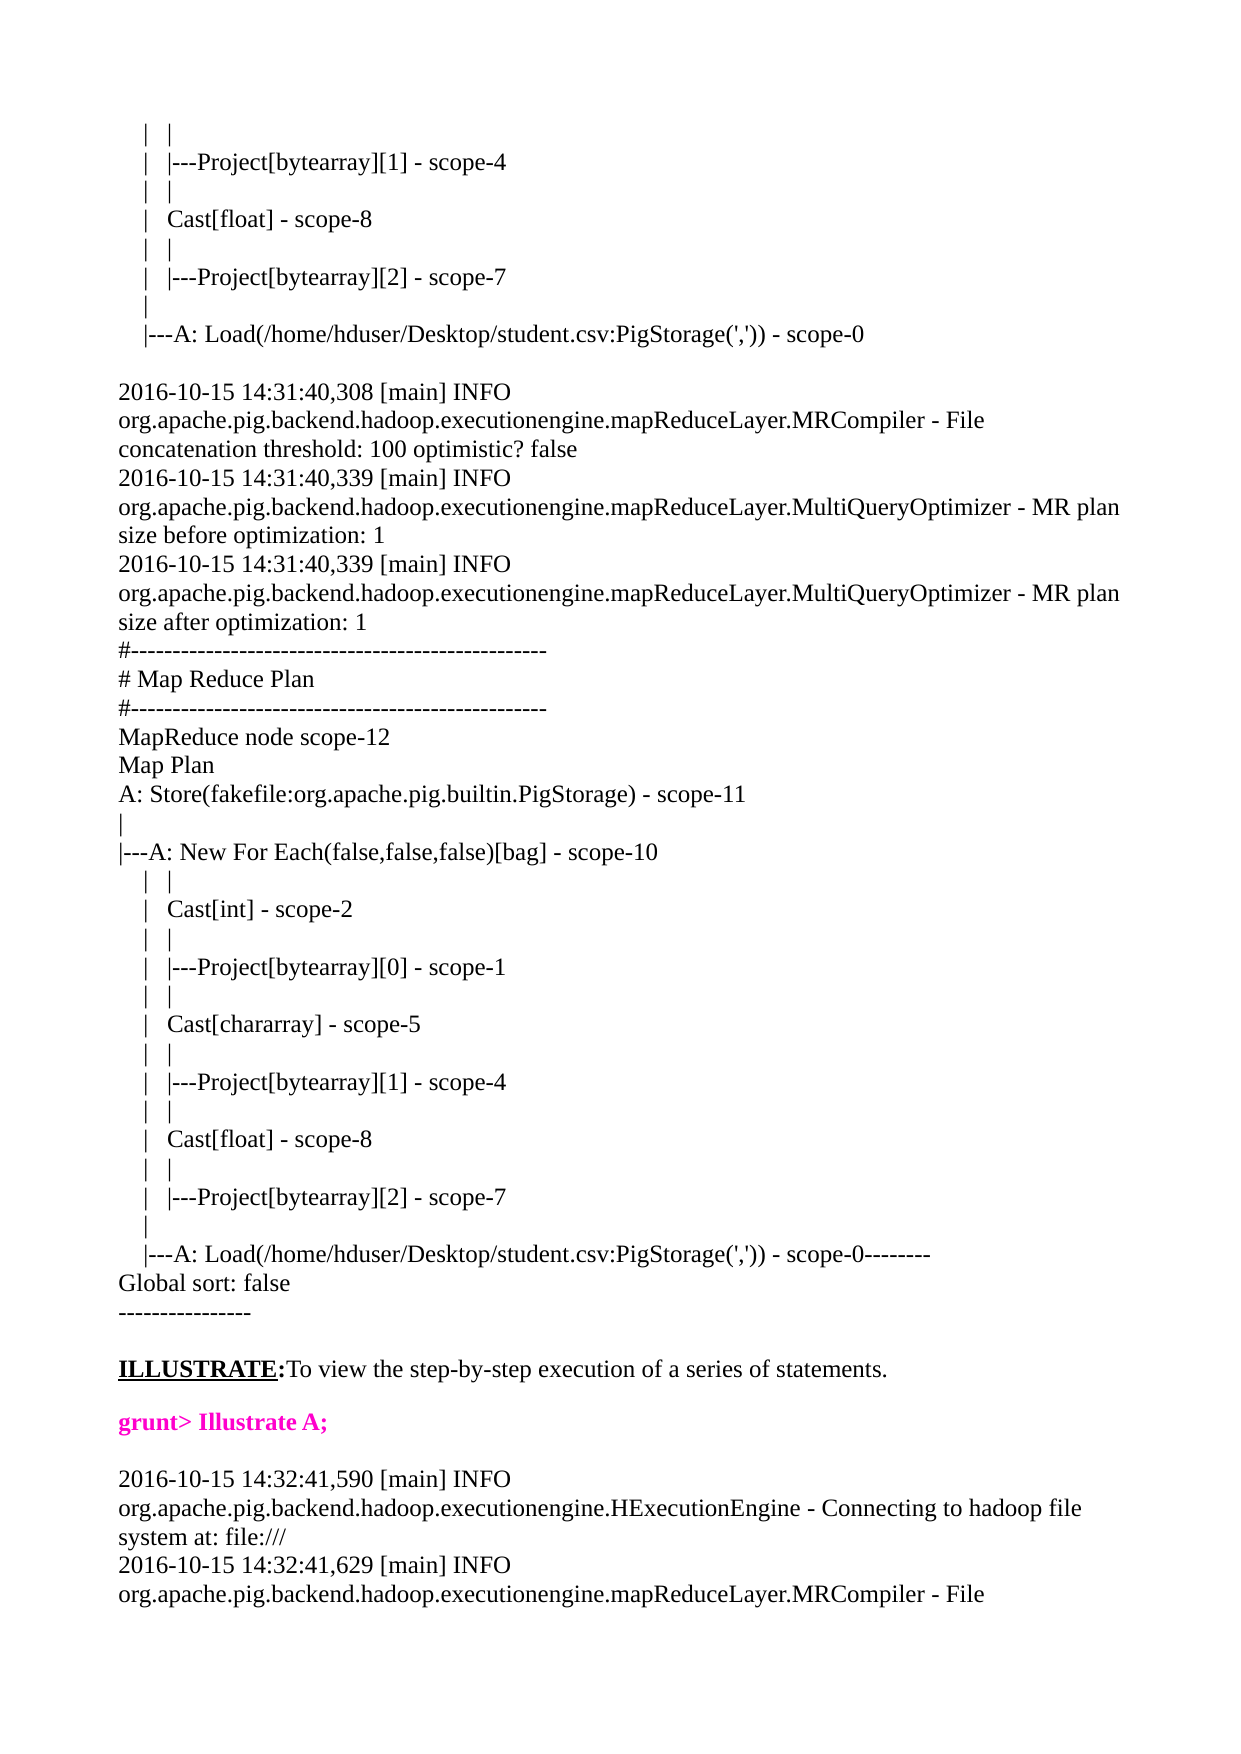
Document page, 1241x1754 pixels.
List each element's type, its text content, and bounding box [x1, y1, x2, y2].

text MapReduce node scope-12 [118, 722, 1122, 751]
text | | [118, 118, 1122, 147]
text | | [118, 866, 1122, 894]
text # Map Reduce Plan [118, 664, 1122, 693]
text #-------------------------------------------------- [118, 693, 1122, 722]
text 2016-10-15 14:31:40,339 [main] INFO org.apache.pig.backend.hadoop.executionengine.mapReduceLayer.MultiQueryOptimizer - MR plan size after optimization: 1 [118, 549, 1122, 636]
text |---A: New For Each(false,false,false)[bag] - scope-10 [118, 837, 1122, 866]
text 2016-10-15 14:32:41,590 [main] INFO org.apache.pig.backend.hadoop.executionengine.HExecutionEngine - Connecting to hadoop file system at: file:/// [118, 1464, 1122, 1551]
text Map Plan [118, 751, 1122, 779]
text |---A: Load(/home/hduser/Desktop/student.csv:PigStorage(',')) - scope-0-------- [118, 1239, 1122, 1268]
text ---------------- [118, 1297, 1122, 1326]
text | [118, 808, 1122, 837]
text #-------------------------------------------------- [118, 636, 1122, 664]
text | | [118, 1096, 1122, 1124]
text Global sort: false [118, 1268, 1122, 1297]
text | | [118, 176, 1122, 204]
text | Cast[float] - scope-8 [118, 1124, 1122, 1153]
text A: Store(fakefile:org.apache.pig.builtin.PigStorage) - scope-11 [118, 779, 1122, 808]
text 2016-10-15 14:31:40,308 [main] INFO org.apache.pig.backend.hadoop.executionengine.mapReduceLayer.MRCompiler - File concatenation threshold: 100 optimistic? false [118, 377, 1122, 463]
text | Cast[float] - scope-8 [118, 204, 1122, 233]
text 2016-10-15 14:32:41,629 [main] INFO org.apache.pig.backend.hadoop.executionengine.mapReduceLayer.MRCompiler - File [118, 1551, 1122, 1608]
text | |---Project[bytearray][0] - scope-1 [118, 952, 1122, 981]
text grunt> Illustrate A; [118, 1407, 1122, 1436]
text | Cast[chararray] - scope-5 [118, 1009, 1122, 1038]
text 2016-10-15 14:31:40,339 [main] INFO org.apache.pig.backend.hadoop.executionengine.mapReduceLayer.MultiQueryOptimizer - MR plan size before optimization: 1 [118, 463, 1122, 549]
text | |---Project[bytearray][2] - scope-7 [118, 1182, 1122, 1211]
text | |---Project[bytearray][1] - scope-4 [118, 147, 1122, 176]
text | Cast[int] - scope-2 [118, 894, 1122, 923]
text | | [118, 981, 1122, 1009]
text | | [118, 923, 1122, 952]
text ILLUSTRATE:To view the step-by-step execution of a series of statements. [118, 1354, 1122, 1383]
text | | [118, 233, 1122, 262]
text | [118, 1211, 1122, 1239]
text | | [118, 1153, 1122, 1182]
text | | [118, 1038, 1122, 1067]
text | |---Project[bytearray][2] - scope-7 [118, 262, 1122, 291]
text | |---Project[bytearray][1] - scope-4 [118, 1067, 1122, 1096]
text | [118, 291, 1122, 319]
text |---A: Load(/home/hduser/Desktop/student.csv:PigStorage(',')) - scope-0 [118, 319, 1122, 348]
